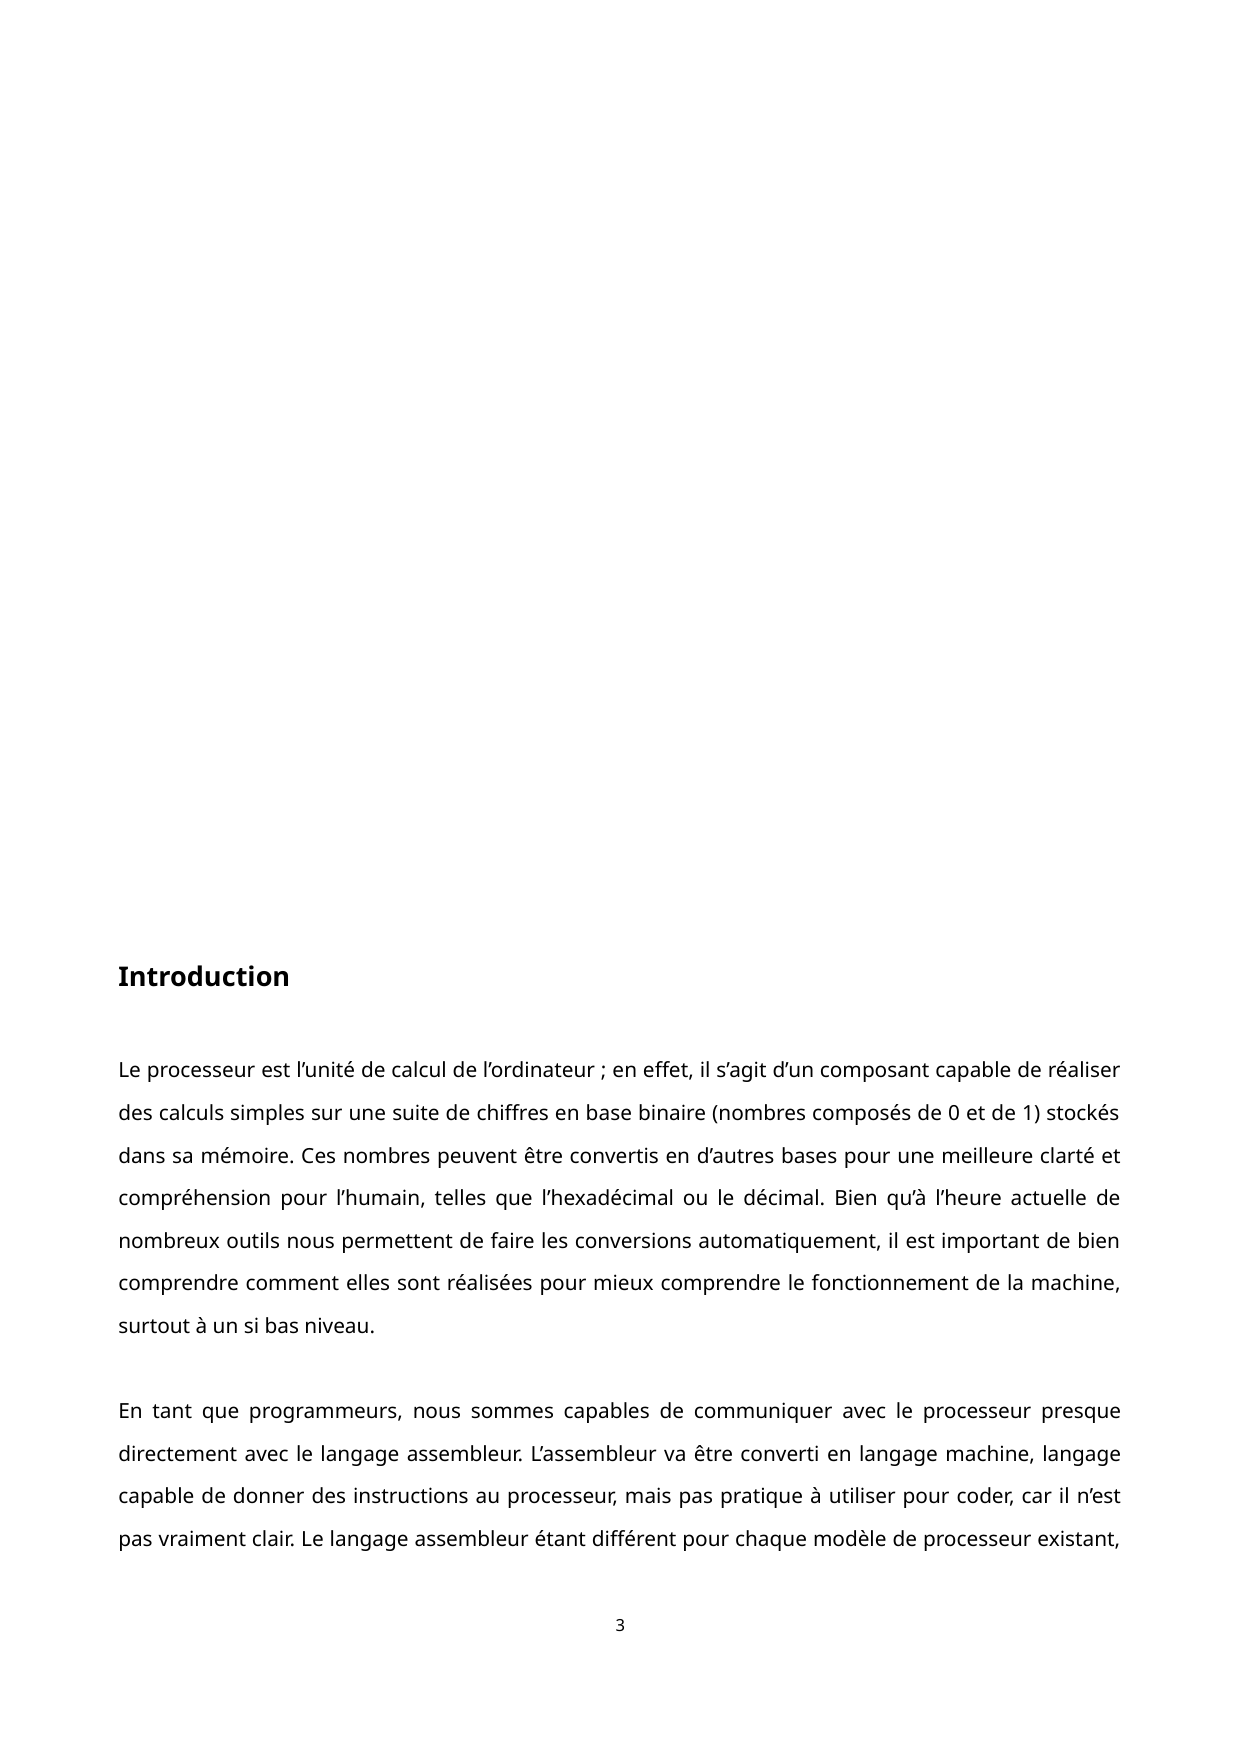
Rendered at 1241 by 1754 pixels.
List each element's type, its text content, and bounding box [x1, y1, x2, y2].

text Introduction [118, 958, 1122, 994]
text En tant que programmeurs, nous sommes capables de communiquer avec le processeur presque directement avec le langage assembleur. L’assembleur va être converti en langage machine, langage capable de donner des instructions au processeur, mais pas pratique à utiliser pour coder, car il n’est pas vraiment clair. Le langage assembleur étant différent pour chaque modèle de processeur existant, [118, 1396, 1122, 1553]
text Le processeur est l’unité de calcul de l’ordinateur ; en effet, il s’agit d’un composant capable de réaliser des calculs simples sur une suite de chiffres en base binaire (nombres composés de 0 et de 1) stockés dans sa mémoire. Ces nombres peuvent être convertis en d’autres bases pour une meilleure clarté et compréhension pour l’humain, telles que l’hexadécimal ou le décimal. Bien qu’à l’heure actuelle de nombreux outils nous permettent de faire les conversions automatiquement, il est important de bien comprendre comment elles sont réalisées pour mieux comprendre le fonctionnement de la machine, surtout à un si bas niveau. [118, 1056, 1122, 1339]
